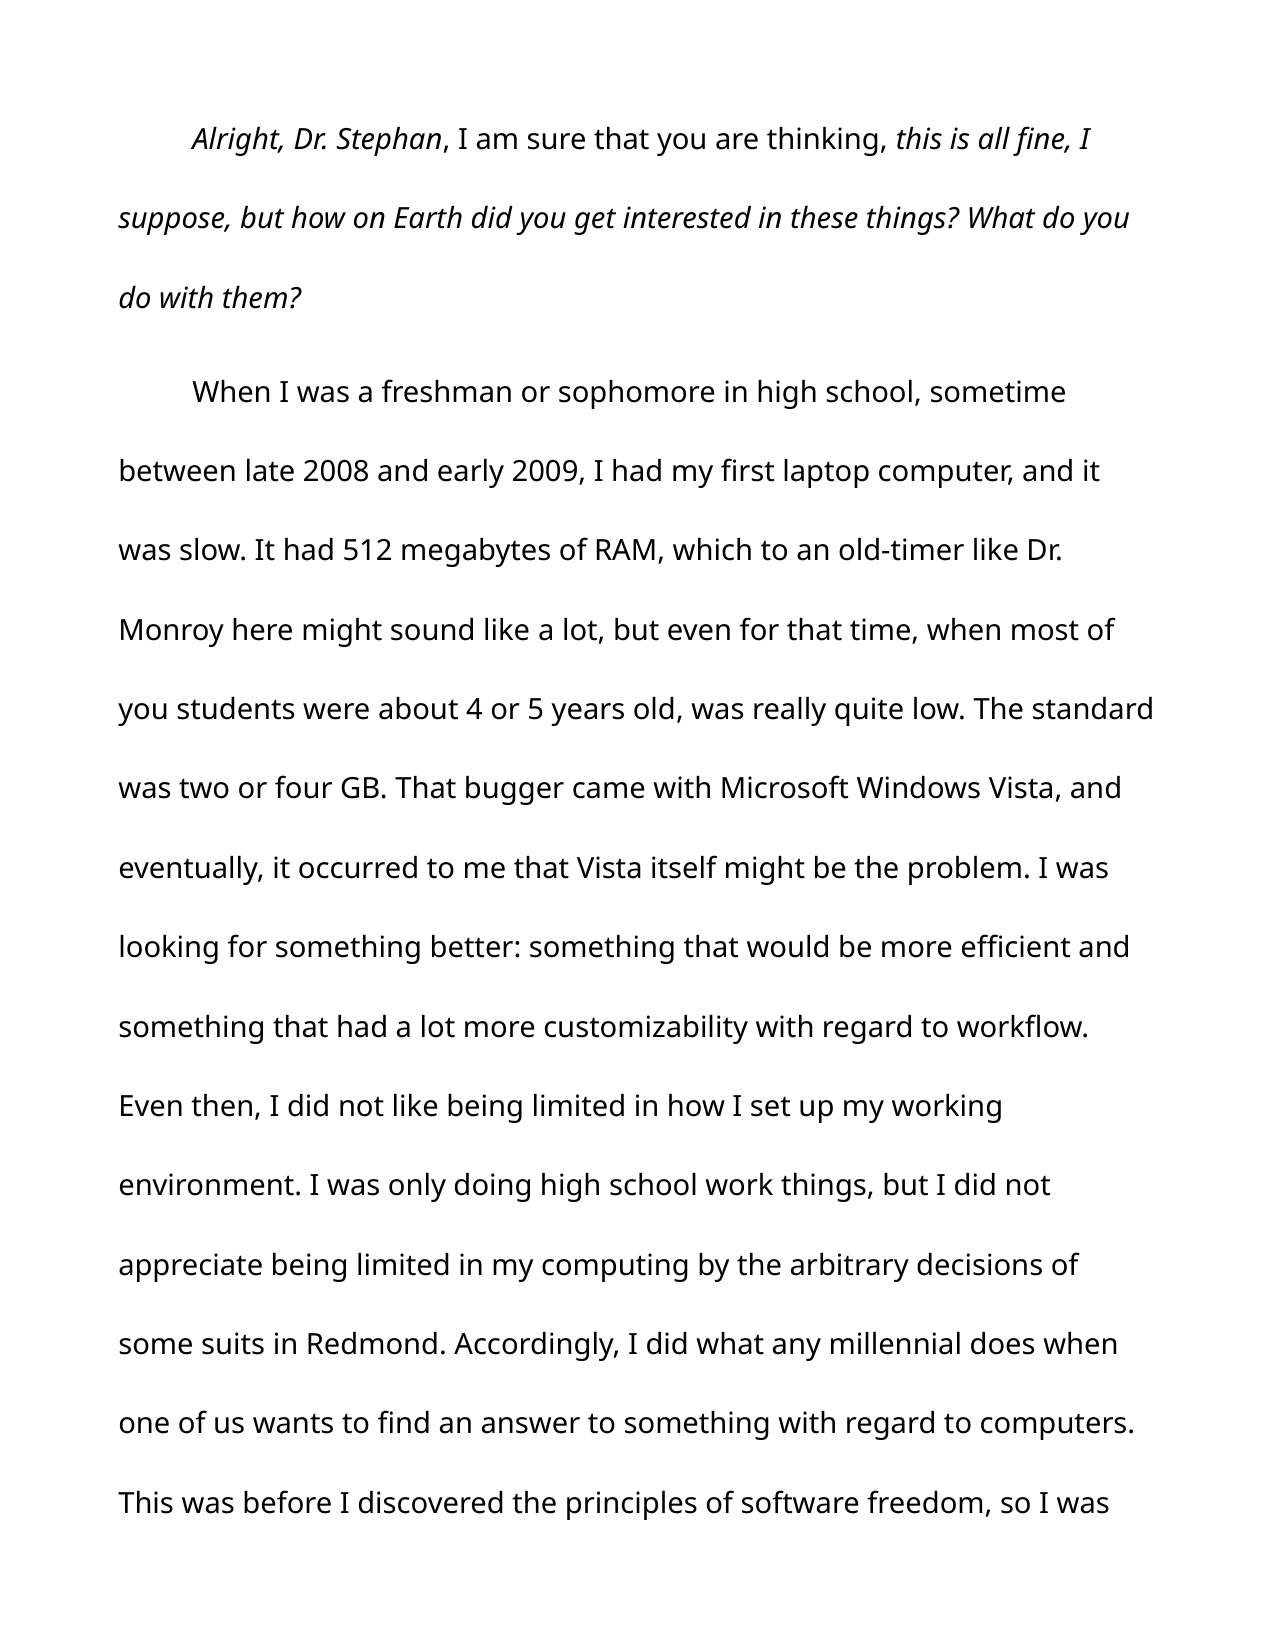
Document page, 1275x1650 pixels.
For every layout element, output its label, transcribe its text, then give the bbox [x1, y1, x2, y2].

text When I was a freshman or sophomore in high school, sometime between late 2008 and early 2009, I had my first laptop computer, and it was slow. It had 512 megabytes of RAM, which to an old-timer like Dr. Monroy here might sound like a lot, but even for that time, when most of you students were about 4 or 5 years old, was really quite low. The standard was two or four GB. That bugger came with Microsoft Windows Vista, and eventually, it occurred to me that Vista itself might be the problem. I was looking for something better: something that would be more efficient and something that had a lot more customizability with regard to workflow. Even then, I did not like being limited in how I set up my working environment. I was only doing high school work things, but I did not appreciate being limited in my computing by the arbitrary decisions of some suits in Redmond. Accordingly, I did what any millennial does when one of us wants to find an answer to something with regard to computers. This was before I discovered the principles of software freedom, so I was [118, 371, 1157, 1522]
text Alright, Dr. Stephan, I am sure that you are thinking, this is all fine, I suppose, but how on Earth did you get interested in these things? What do you do with them? [118, 118, 1157, 317]
